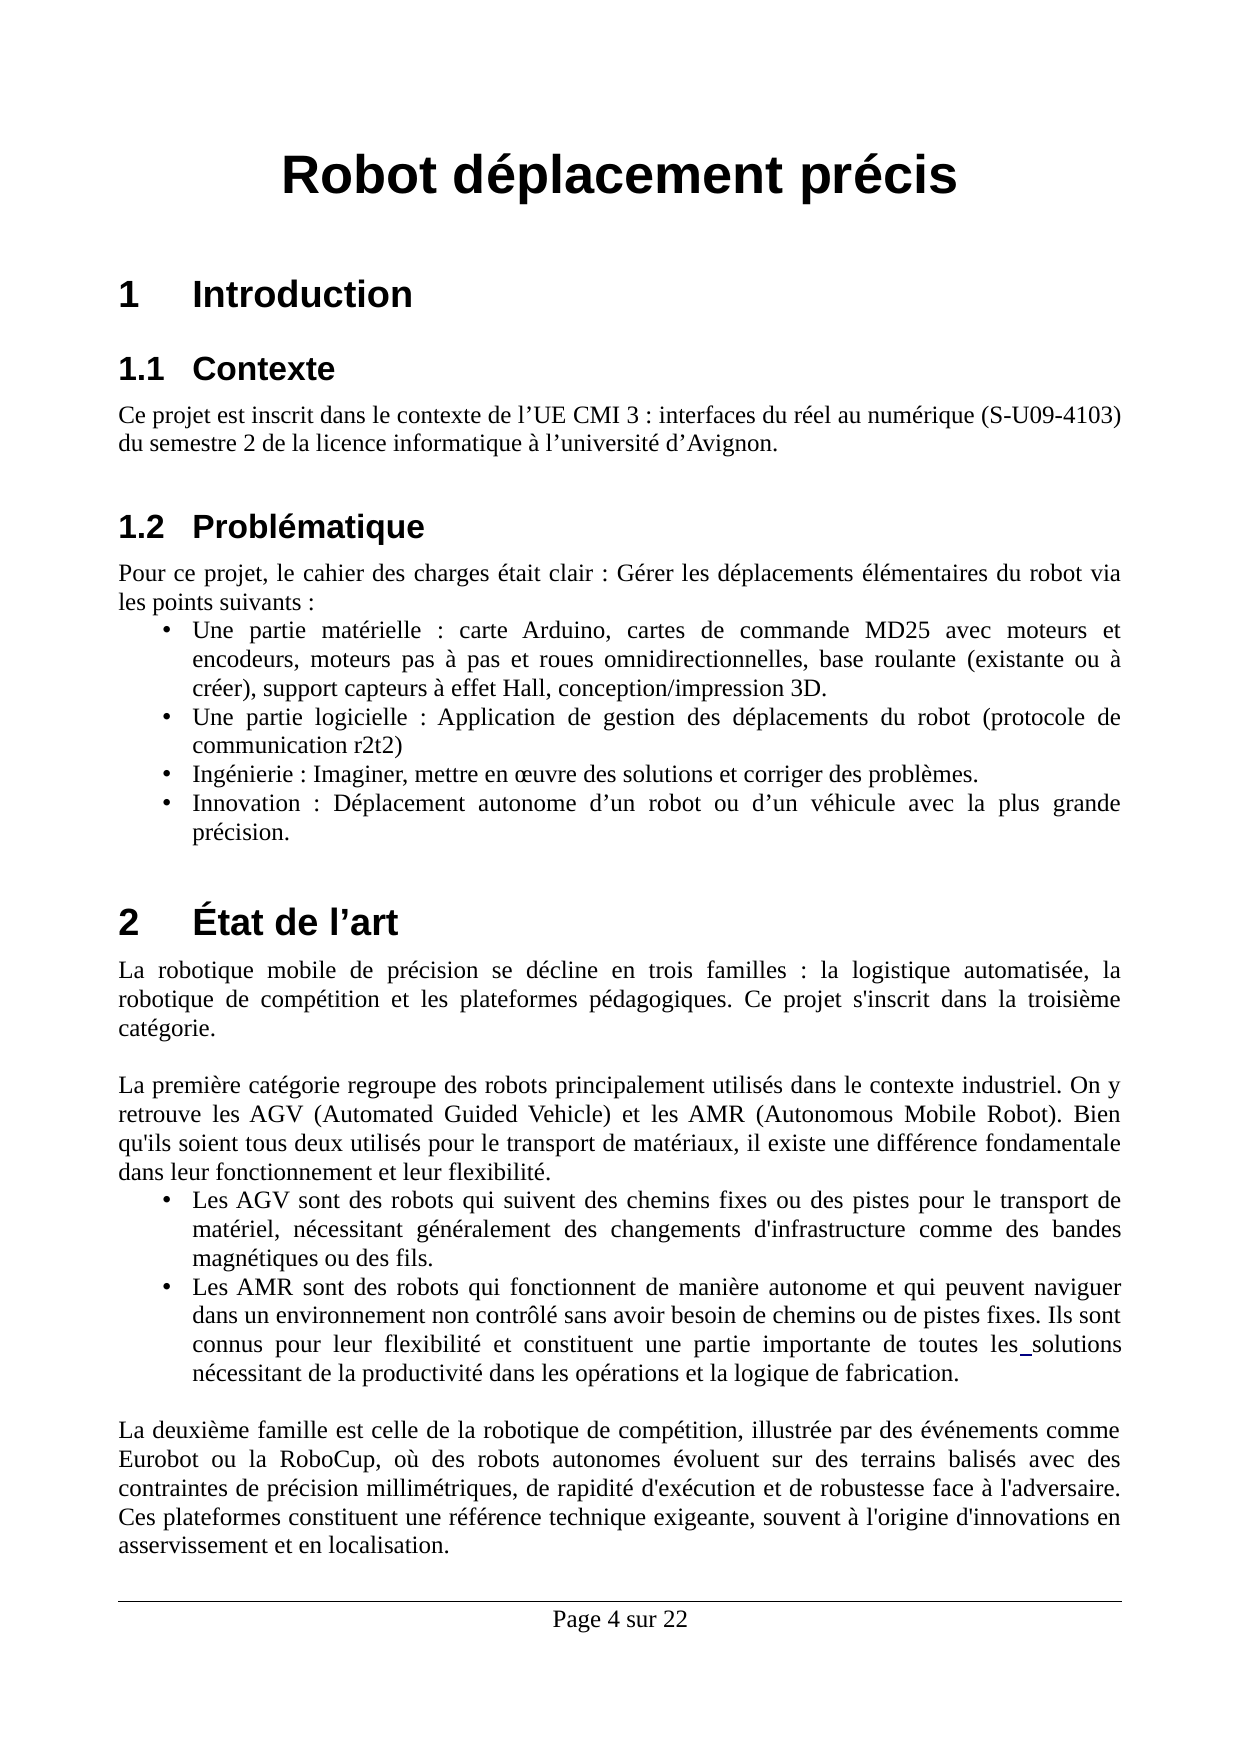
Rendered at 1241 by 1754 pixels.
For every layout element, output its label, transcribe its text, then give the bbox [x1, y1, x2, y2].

list Les AMR sont des robots qui fonctionnent de manière autonome et qui peuvent naviguer dans un environnement non contrôlé sans avoir besoin de chemins ou de pistes fixes. Ils sont connus pour leur flexibilité et constituent une partie importante de toutes les solutions nécessitant de la productivité dans les opérations et la logique de fabrication. [162, 1272, 1122, 1387]
subtitle Contexte [118, 349, 1122, 387]
list Une partie logicielle : Application de gestion des déplacements du robot (protocole de communication r2t2) [162, 702, 1122, 759]
text La deuxième famille est celle de la robotique de compétition, illustrée par des événements comme Eurobot ou la RoboCup, où des robots autonomes évoluent sur des terrains balisés avec des contraintes de précision millimétriques, de rapidité d'exécution et de robustesse face à l'adversaire. Ces plateformes constituent une référence technique exigeante, souvent à l'origine d'innovations en asservissement et en localisation. [118, 1415, 1122, 1559]
list Innovation : Déplacement autonome d’un robot ou d’un véhicule avec la plus grande précision. [162, 788, 1122, 846]
text Pour ce projet, le cahier des charges était clair : Gérer les déplacements élémentaires du robot via les points suivants : [118, 558, 1122, 616]
text La robotique mobile de précision se décline en trois familles : la logistique automatisée, la robotique de compétition et les plateformes pédagogiques. Ce projet s'inscrit dans la troisième catégorie. [118, 955, 1122, 1042]
text La première catégorie regroupe des robots principalement utilisés dans le contexte industriel. On y retrouve les AGV (Automated Guided Vehicle) et les AMR (Autonomous Mobile Robot). Bien qu'ils soient tous deux utilisés pour le transport de matériaux, il existe une différence fondamentale dans leur fonctionnement et leur flexibilité. [118, 1070, 1122, 1185]
subtitle Problématique [118, 507, 1122, 546]
title Robot déplacement précis [118, 143, 1122, 205]
list Ingénierie : Imaginer, mettre en œuvre des solutions et corriger des problèmes. [162, 759, 1122, 788]
list Les AGV sont des robots qui suivent des chemins fixes ou des pistes pour le transport de matériel, nécessitant généralement des changements d'infrastructure comme des bandes magnétiques ou des fils. [162, 1185, 1122, 1272]
subtitle État de l’art [118, 899, 1122, 943]
list Une partie matérielle : carte Arduino, cartes de commande MD25 avec moteurs et encodeurs, moteurs pas à pas et roues omnidirectionnelles, base roulante (existante ou à créer), support capteurs à effet Hall, conception/impression 3D. [162, 616, 1122, 702]
text Ce projet est inscrit dans le contexte de l’UE CMI 3 : interfaces du réel au numérique (S-U09-4103) du semestre 2 de la licence informatique à l’université d’Avignon. [118, 400, 1122, 457]
subtitle Introduction [118, 272, 1122, 315]
